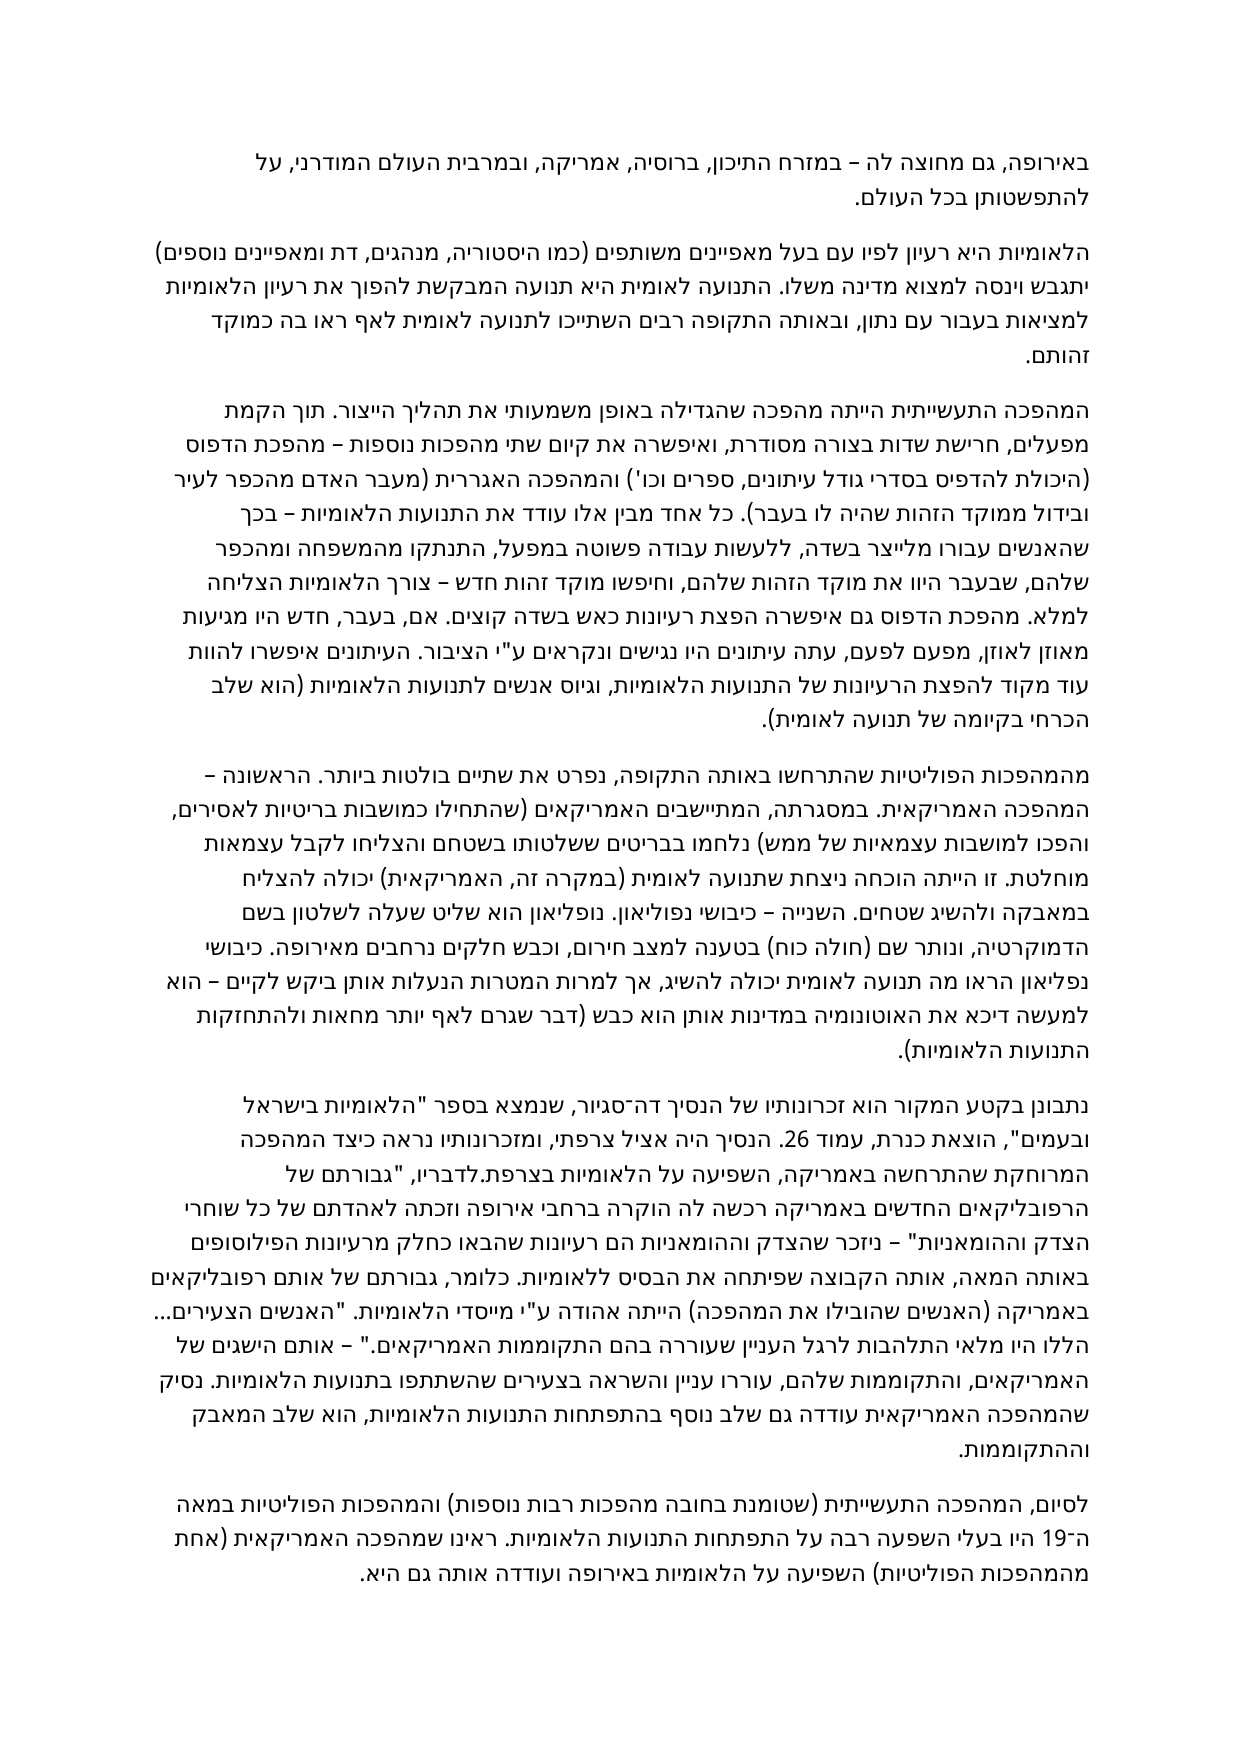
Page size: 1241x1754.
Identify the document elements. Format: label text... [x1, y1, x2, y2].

text המהפכה התעשייתית הייתה מהפכה שהגדילה באופן משמעותי את תהליך הייצור. תוך הקמת מפעלים, חרישת שדות בצורה מסודרת, ואיפשרה את קיום שתי מהפכות נוספות – מהפכת הדפוס (היכולת להדפיס בסדרי גודל עיתונים, ספרים וכו') והמהפכה האגררית (מעבר האדם מהכפר לעיר ובידול ממוקד הזהות שהיה לו בעבר). כל אחד מבין אלו עודד את התנועות הלאומיות – בכך שהאנשים עבורו מלייצר בשדה, ללעשות עבודה פשוטה במפעל, התנתקו מהמשפחה ומהכפר שלהם, שבעבר היוו את מוקד הזהות שלהם, וחיפשו מוקד זהות חדש – צורך הלאומיות הצליחה למלא. מהפכת הדפוס גם איפשרה הפצת רעיונות כאש בשדה קוצים. אם, בעבר, חדש היו מגיעות מאוזן לאוזן, מפעם לפעם, עתה עיתונים היו נגישים ונקראים ע"י הציבור. העיתונים איפשרו להוות עוד מקוד להפצת הרעיונות של התנועות הלאומיות, וגיוס אנשים לתנועות הלאומיות (הוא שלב הכרחי בקיומה של תנועה לאומית). [150, 398, 1090, 737]
text במהלך המאה ה־19 התרחש תהליך צמיחת התנועות הלאומיות. בגינו, עמים התקבצו יחדיו ופעלו להקמת מדינה בעבור אותו העם. ישנם מספר גורמים לצמיחת התנועות הלאומיות. בהם, מהפכות פוליטיות שהתרחשו באותה התקופה, ומהפכות תעשייתיות גם כן. התנועות הלאומיות שגשגו באירופה, גם מחוצה לה – במזרח התיכון, ברוסיה, אמריקה, ובמרבית העולם המודרני, על להתפשטותן בכל העולם. [150, 150, 1090, 214]
text מהמהפכות הפוליטיות שהתרחשו באותה התקופה, נפרט את שתיים בולטות ביותר. הראשונה – המהפכה האמריקאית. במסגרתה, המתיישבים האמריקאים (שהתחילו כמושבות בריטיות לאסירים, והפכו למושבות עצמאיות של ממש) נלחמו בבריטים ששלטותו בשטחם והצליחו לקבל עצמאות מוחלטת. זו הייתה הוכחה ניצחת שתנועה לאומית (במקרה זה, האמריקאית) יכולה להצליח במאבקה ולהשיג שטחים. השנייה – כיבושי נפוליאון. נופליאון הוא שליט שעלה לשלטון בשם הדמוקרטיה, ונותר שם (חולה כוח) בטענה למצב חירום, וכבש חלקים נרחבים מאירופה. כיבושי נפליאון הראו מה תנועה לאומית יכולה להשיג, אך למרות המטרות הנעלות אותן ביקש לקיים – הוא למעשה דיכא את האוטונומיה במדינות אותן הוא כבש (דבר שגרם לאף יותר מחאות ולהתחזקות התנועות הלאומיות). [150, 762, 1090, 1067]
text הלאומיות היא רעיון לפיו עם בעל מאפיינים משותפים (כמו היסטוריה, מנהגים, דת ומאפיינים נוספים) יתגבש וינסה למצוא מדינה משלו. התנועה לאומית היא תנועה המבקשת להפוך את רעיון הלאומיות למציאות בעבור עם נתון, ובאותה התקופה רבים השתייכו לתנועה לאומית לאף ראו בה כמוקד זהותם. [150, 239, 1090, 373]
text לסיום, המהפכה התעשייתית (שטומנת בחובה מהפכות רבות נוספות) והמהפכות הפוליטיות במאה ה־19 היו בעלי השפעה רבה על התפתחות התנועות הלאומיות. ראינו שמהפכה האמריקאית (אחת מהמהפכות הפוליטיות) השפיעה על הלאומיות באירופה ועודדה אותה גם היא. [150, 1492, 1090, 1590]
text נתבונן בקטע המקור הוא זכרונותיו של הנסיך דה־סגיור, שנמצא בספר "הלאומיות בישראל ובעמים", הוצאת כנרת, עמוד 26. הנסיך היה אציל צרפתי, ומזכרונותיו נראה כיצד המהפכה המרוחקת שהתרחשה באמריקה, השפיעה על הלאומיות בצרפת.לדבריו, "גבורתם של הרפובליקאים החדשים באמריקה רכשה לה הוקרה ברחבי אירופה וזכתה לאהדתם של כל שוחרי הצדק וההומאניות" – ניזכר שהצדק וההומאניות הם רעיונות שהבאו כחלק מרעיונות הפילוסופים באותה המאה, אותה הקבוצה שפיתחה את הבסיס ללאומיות. כלומר, גבורתם של אותם רפובליקאים באמריקה (האנשים שהובילו את המהפכה) הייתה אהודה ע"י מייסדי הלאומיות. "האנשים הצעירים... הללו היו מלאי התלהבות לרגל העניין שעוררה בהם התקוממות האמריקאים." – אותם הישגים של האמריקאים, והתקוממות שלהם, עוררו עניין והשראה בצעירים שהשתתפו בתנועות הלאומיות. נסיק שהמהפכה האמריקאית עודדה גם שלב נוסף בהתפתחות התנועות הלאומיות, הוא שלב המאבק וההתקוממות. [150, 1093, 1090, 1466]
